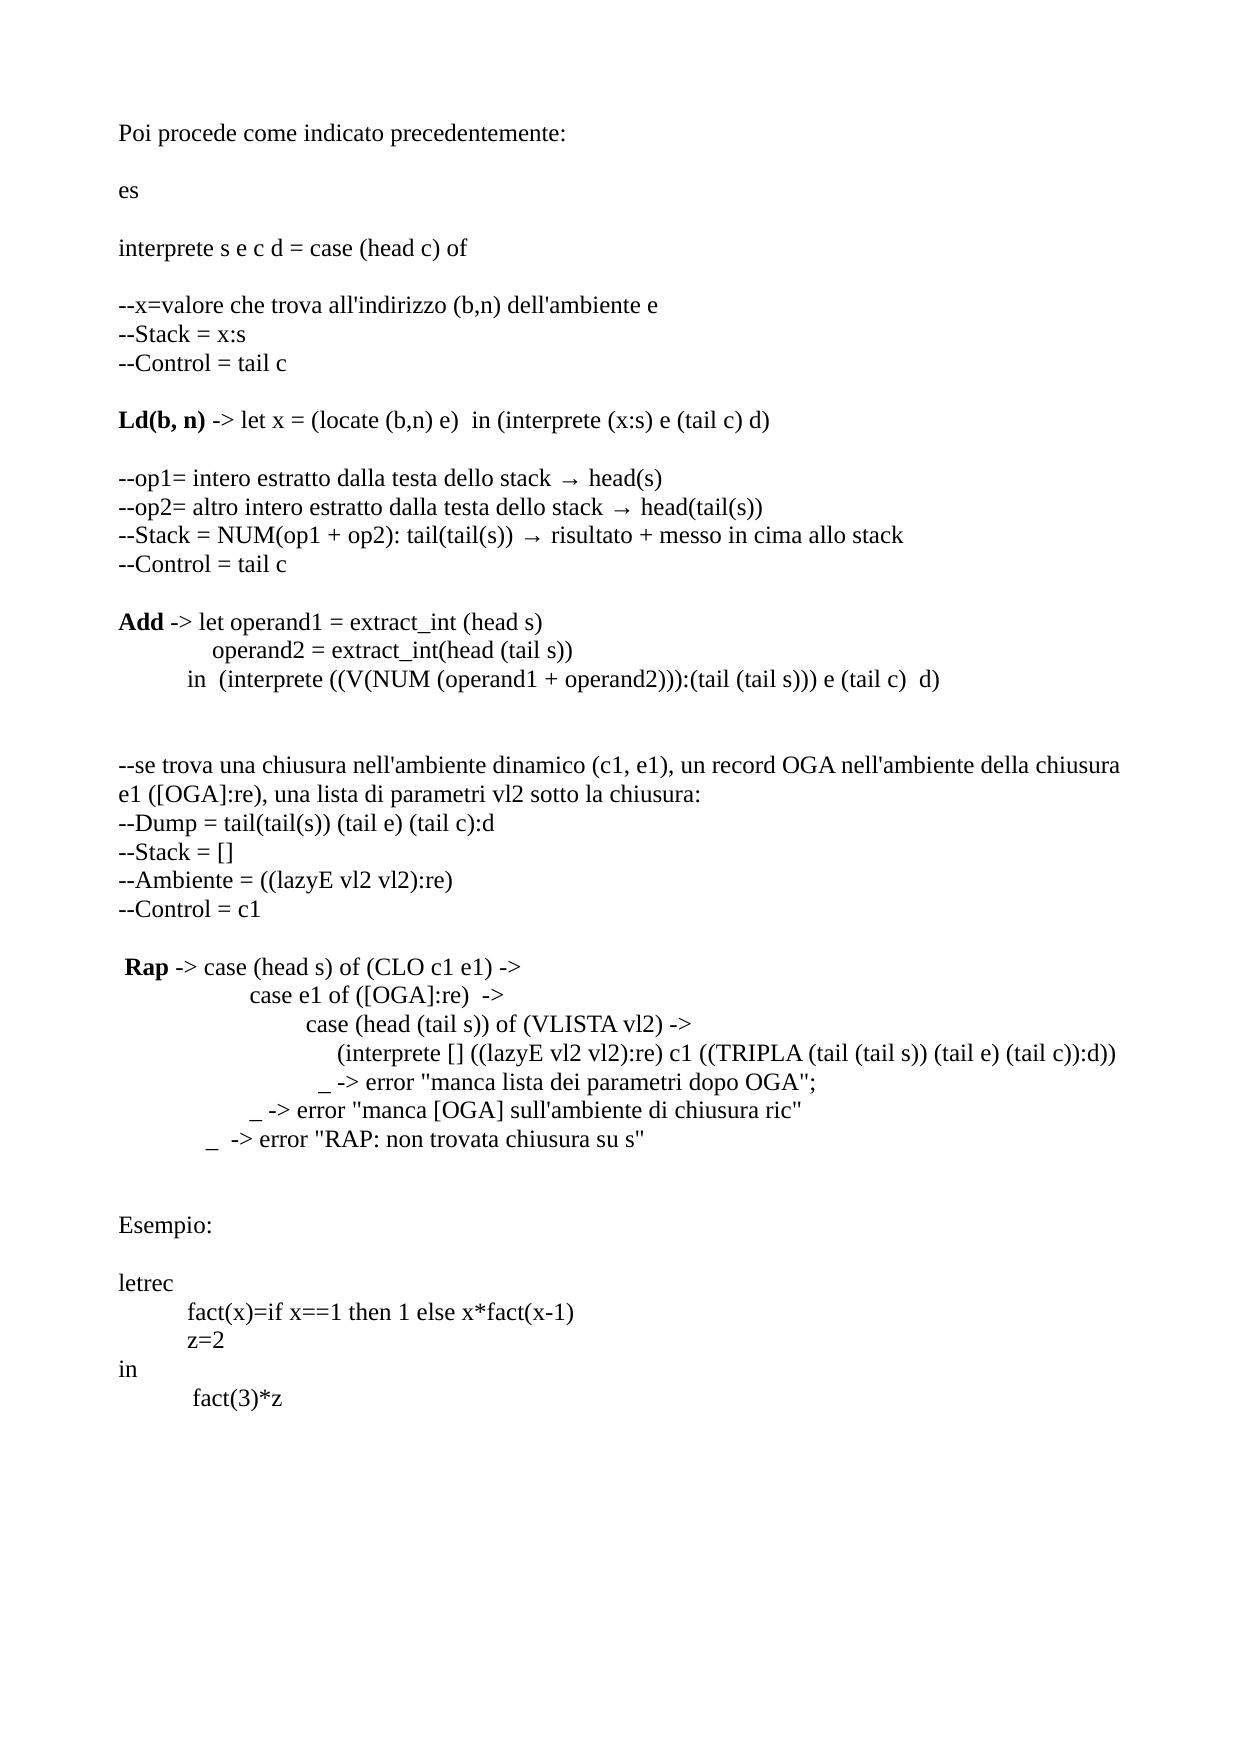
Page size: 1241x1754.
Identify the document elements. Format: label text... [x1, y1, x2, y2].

text Add -> let operand1 = extract_int (head s) [118, 607, 1122, 636]
text _ -> error "manca lista dei parametri dopo OGA"; [118, 1067, 1122, 1096]
text es [118, 176, 1122, 204]
text --op2= altro intero estratto dalla testa dello stack → head(tail(s)) [118, 492, 1122, 521]
text case e1 of ([OGA]:re) -> [118, 981, 1122, 1009]
text --Stack = NUM(op1 + op2): tail(tail(s)) → risultato + messo in cima allo stack [118, 521, 1122, 549]
text --op1= intero estratto dalla testa dello stack → head(s) [118, 463, 1122, 492]
text Ld(b, n) -> let x = (locate (b,n) e) in (interprete (x:s) e (tail c) d) [118, 406, 1122, 434]
text z=2 [118, 1326, 1122, 1354]
text --Stack = x:s [118, 319, 1122, 348]
text --Dump = tail(tail(s)) (tail e) (tail c):d [118, 808, 1122, 837]
text --Stack = [] [118, 837, 1122, 866]
text --se trova una chiusura nell'ambiente dinamico (c1, e1), un record OGA nell'ambiente della chiusura e1 ([OGA]:re), una lista di parametri vl2 sotto la chiusura: [118, 751, 1122, 808]
text fact(x)=if x==1 then 1 else x*fact(x-1) [118, 1297, 1122, 1326]
text Rap -> case (head s) of (CLO c1 e1) -> [118, 952, 1122, 981]
text operand2 = extract_int(head (tail s)) [118, 636, 1122, 664]
text interprete s e c d = case (head c) of [118, 233, 1122, 262]
text fact(3)*z [118, 1383, 1122, 1412]
text letrec [118, 1268, 1122, 1297]
text --x=valore che trova all'indirizzo (b,n) dell'ambiente e [118, 291, 1122, 319]
text --Control = tail c [118, 348, 1122, 377]
text in (interprete ((V(NUM (operand1 + operand2))):(tail (tail s))) e (tail c) d) [118, 664, 1122, 693]
text Esempio: [118, 1211, 1122, 1239]
text (interprete [] ((lazyE vl2 vl2):re) c1 ((TRIPLA (tail (tail s)) (tail e) (tail c)):d)) [118, 1038, 1122, 1067]
text in [118, 1354, 1122, 1383]
text --Control = c1 [118, 894, 1122, 923]
text Poi procede come indicato precedentemente: [118, 118, 1122, 147]
text _ -> error "RAP: non trovata chiusura su s" [118, 1124, 1122, 1153]
text --Control = tail c [118, 549, 1122, 578]
text _ -> error "manca [OGA] sull'ambiente di chiusura ric" [118, 1096, 1122, 1124]
text case (head (tail s)) of (VLISTA vl2) -> [118, 1009, 1122, 1038]
text --Ambiente = ((lazyE vl2 vl2):re) [118, 866, 1122, 894]
